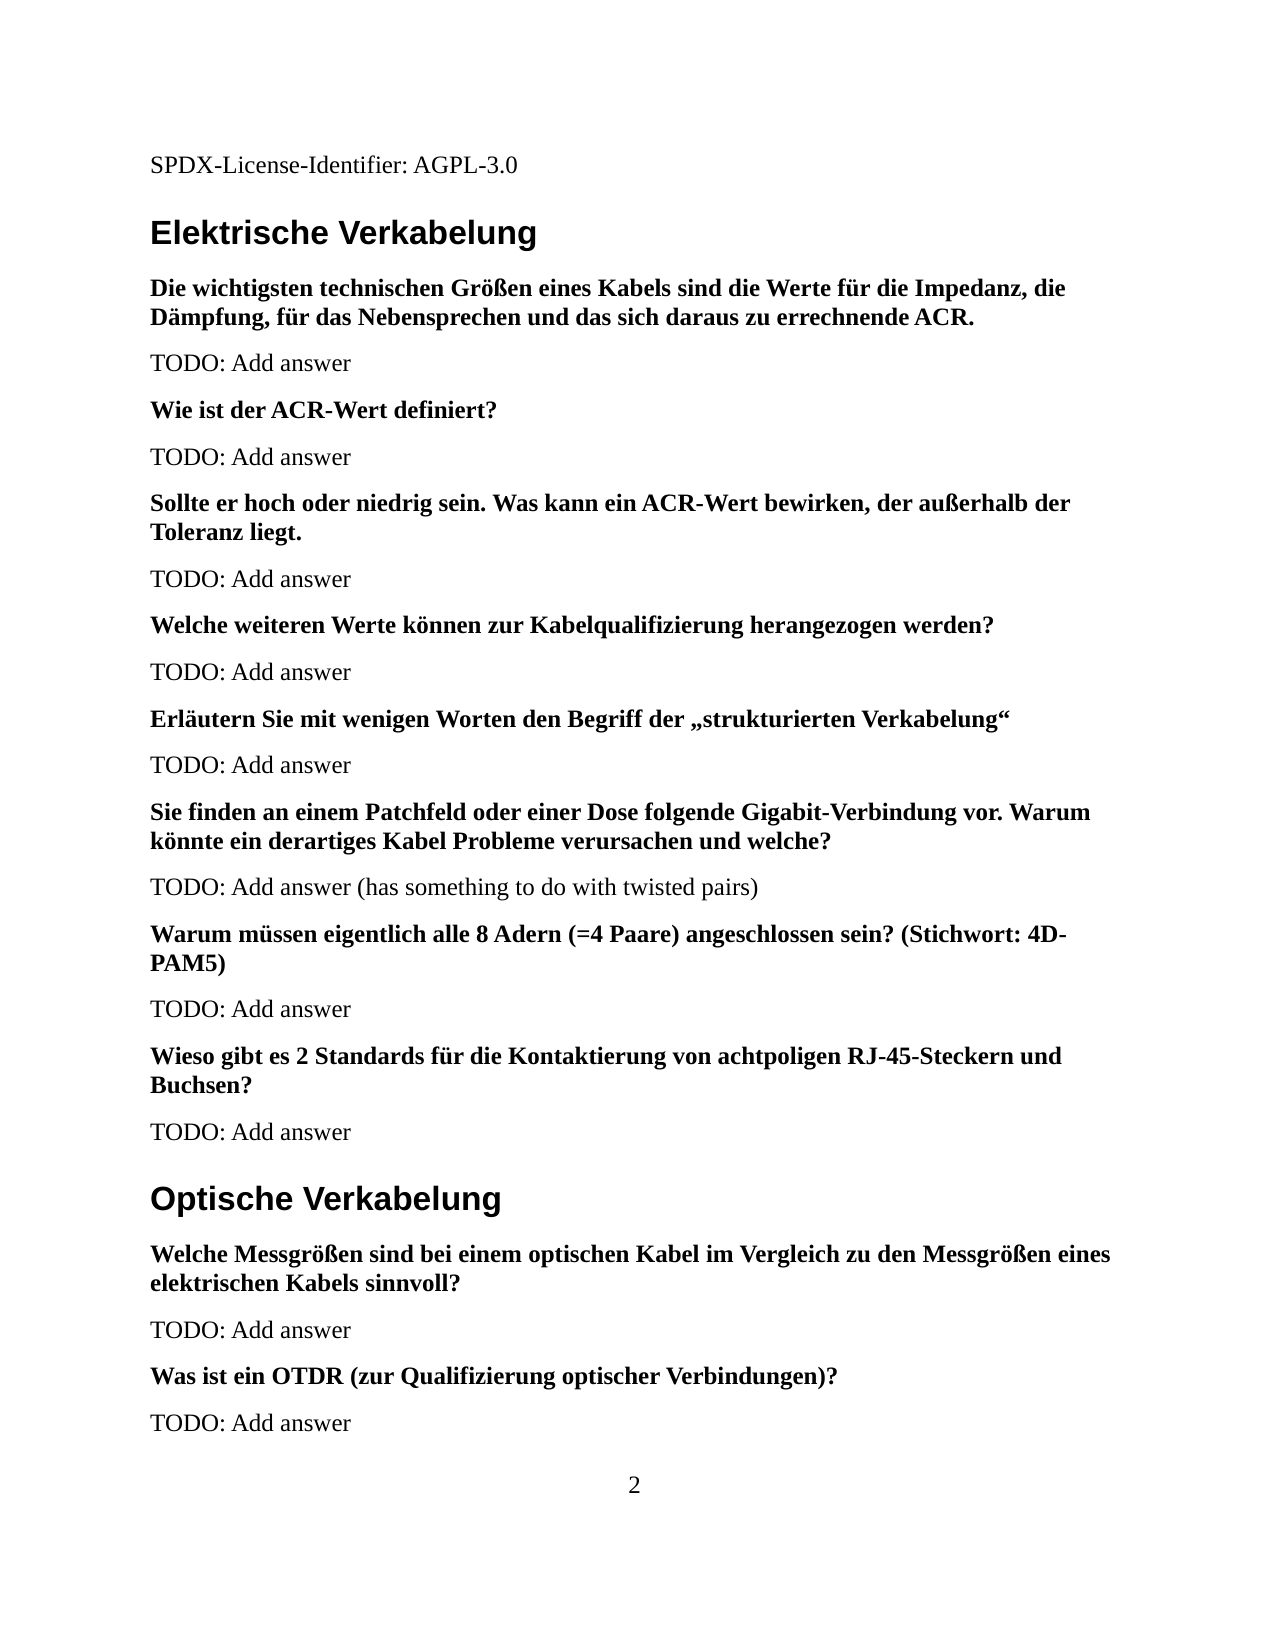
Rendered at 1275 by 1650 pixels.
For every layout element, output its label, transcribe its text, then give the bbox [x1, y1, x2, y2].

text Welche Messgrößen sind bei einem optischen Kabel im Vergleich zu den Messgrößen eines elektrischen Kabels sinnvoll? [150, 1239, 1125, 1297]
text TODO: Add answer [150, 1117, 1125, 1145]
text TODO: Add answer [150, 1408, 1125, 1437]
text TODO: Add answer [150, 564, 1125, 592]
text TODO: Add answer [150, 1315, 1125, 1343]
text SPDX-License-Identifier: AGPL-3.0 [150, 150, 1125, 179]
text Sie finden an einem Patchfeld oder einer Dose folgende Gigabit-Verbindung vor. Warum könnte ein derartiges Kabel Probleme verursachen und welche? [150, 797, 1125, 854]
subtitle Elektrische Verkabelung [150, 213, 1125, 251]
text TODO: Add answer [150, 657, 1125, 686]
text Erläutern Sie mit wenigen Worten den Begriff der „strukturierten Verkabelung“ [150, 704, 1125, 732]
text Wieso gibt es 2 Standards für die Kontaktierung von achtpoligen RJ-45-Steckern und Buchsen? [150, 1041, 1125, 1099]
text TODO: Add answer [150, 750, 1125, 779]
text TODO: Add answer [150, 442, 1125, 470]
text Welche weiteren Werte können zur Kabelqualifizierung herangezogen werden? [150, 610, 1125, 639]
text Warum müssen eigentlich alle 8 Adern (=4 Paare) angeschlossen sein? (Stichwort: 4D-PAM5) [150, 919, 1125, 977]
text Was ist ein OTDR (zur Qualifizierung optischer Verbindungen)? [150, 1361, 1125, 1390]
text Sollte er hoch oder niedrig sein. Was kann ein ACR-Wert bewirken, der außerhalb der Toleranz liegt. [150, 488, 1125, 546]
text Die wichtigsten technischen Größen eines Kabels sind die Werte für die Impedanz, die Dämpfung, für das Nebensprechen und das sich daraus zu errechnende ACR. [150, 273, 1125, 330]
text TODO: Add answer (has something to do with twisted pairs) [150, 872, 1125, 901]
text TODO: Add answer [150, 994, 1125, 1023]
text TODO: Add answer [150, 348, 1125, 377]
text Wie ist der ACR-Wert definiert? [150, 395, 1125, 424]
subtitle Optische Verkabelung [150, 1179, 1125, 1218]
